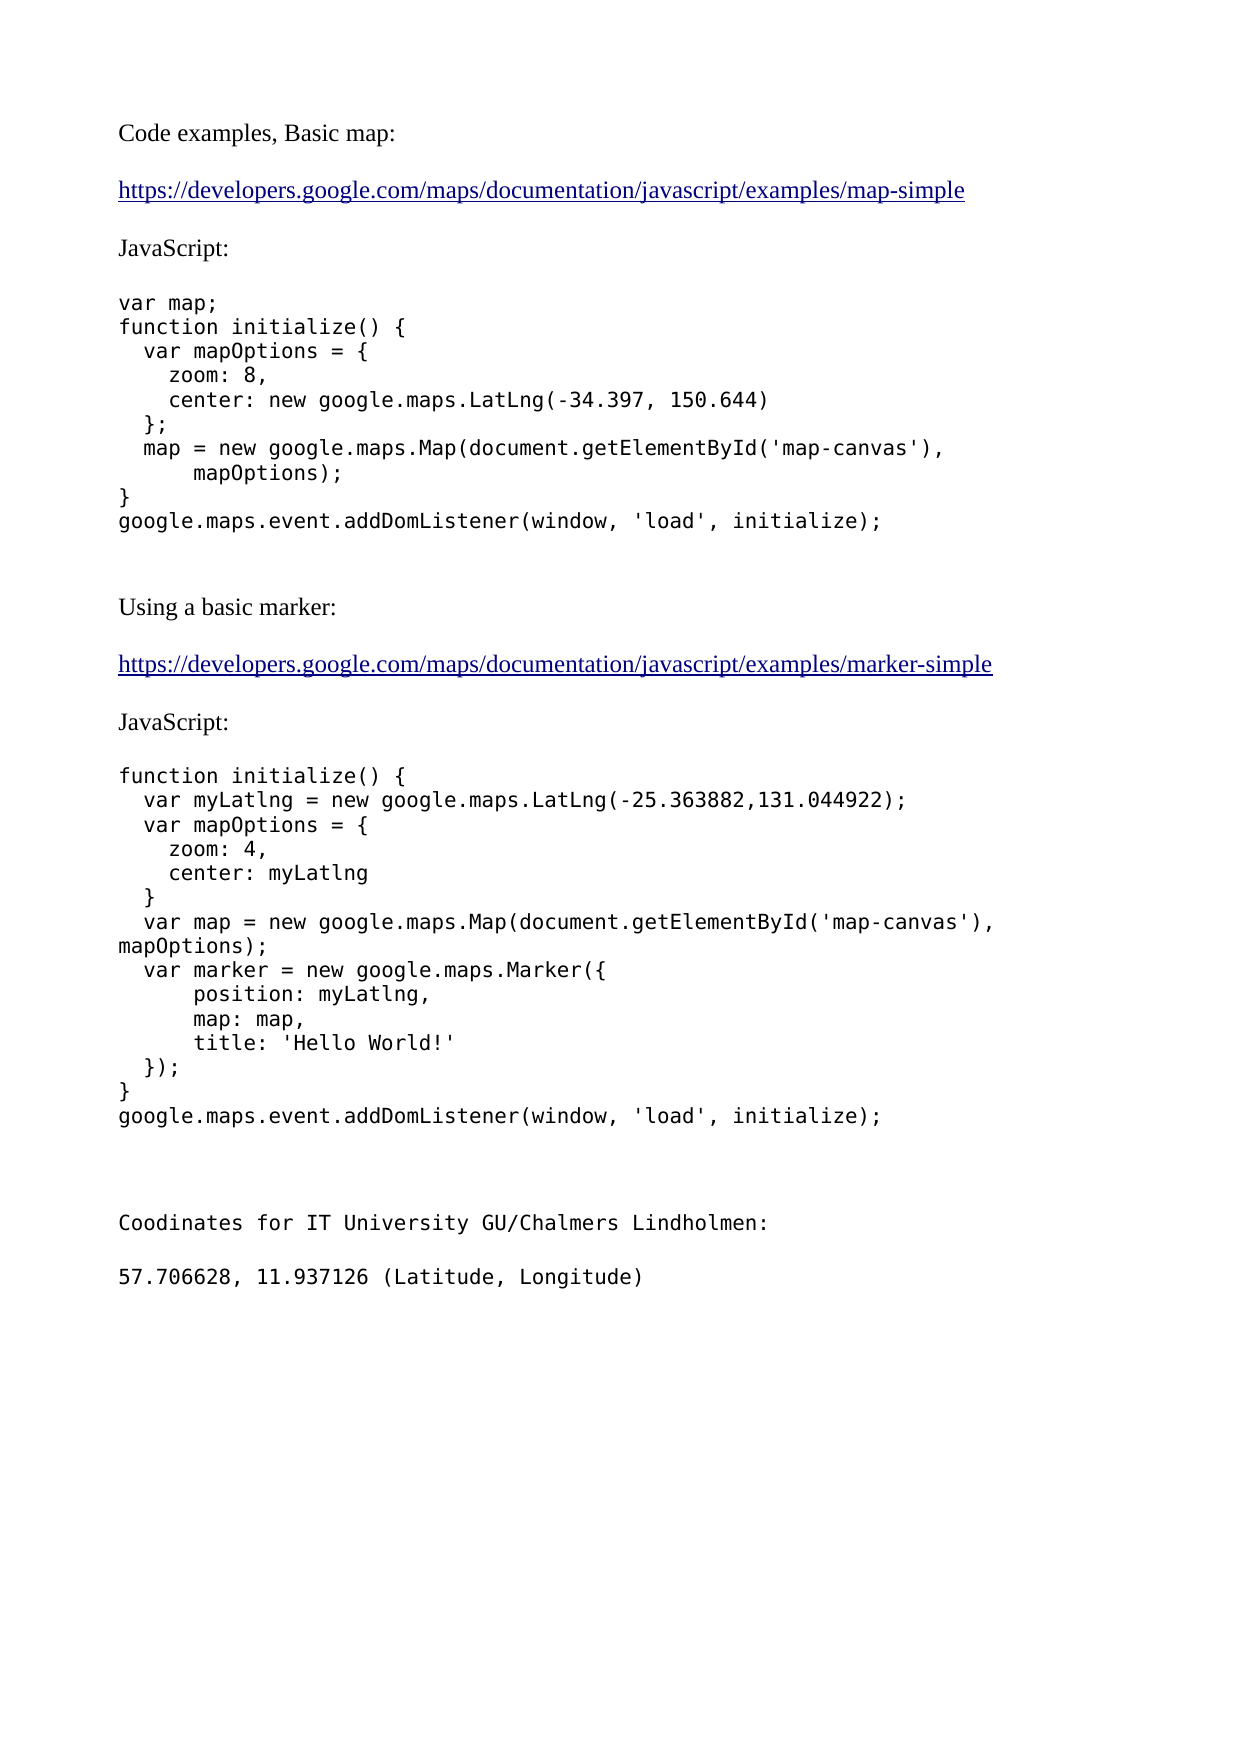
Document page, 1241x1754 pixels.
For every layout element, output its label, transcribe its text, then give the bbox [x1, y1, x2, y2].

text zoom: 8, [118, 363, 1122, 388]
text }; [118, 412, 1122, 436]
text Coodinates for IT University GU/Chalmers Lindholmen: [118, 1211, 1122, 1236]
text var myLatlng = new google.maps.LatLng(-25.363882,131.044922); [118, 788, 1122, 813]
text https://developers.google.com/maps/documentation/javascript/examples/map-simple [118, 176, 1122, 204]
text }); [118, 1055, 1122, 1079]
text mapOptions); [118, 461, 1122, 485]
text title: 'Hello World!' [118, 1031, 1122, 1055]
text var map; [118, 291, 1122, 315]
text function initialize() { [118, 315, 1122, 339]
text } [118, 485, 1122, 509]
text JavaScript: [118, 233, 1122, 262]
text map = new google.maps.Map(document.getElementById('map-canvas'), [118, 436, 1122, 461]
text google.maps.event.addDomListener(window, 'load', initialize); [118, 1104, 1122, 1128]
text center: myLatlng [118, 861, 1122, 885]
text zoom: 4, [118, 837, 1122, 861]
text center: new google.maps.LatLng(-34.397, 150.644) [118, 388, 1122, 412]
text map: map, [118, 1007, 1122, 1031]
text var mapOptions = { [118, 813, 1122, 837]
text } [118, 885, 1122, 910]
text JavaScript: [118, 707, 1122, 735]
text function initialize() { [118, 764, 1122, 788]
text var marker = new google.maps.Marker({ [118, 958, 1122, 982]
text Code examples, Basic map: [118, 118, 1122, 147]
text var mapOptions = { [118, 339, 1122, 363]
text google.maps.event.addDomListener(window, 'load', initialize); [118, 509, 1122, 533]
text position: myLatlng, [118, 982, 1122, 1007]
text 57.706628, 11.937126 (Latitude, Longitude) [118, 1265, 1122, 1289]
text https://developers.google.com/maps/documentation/javascript/examples/marker-simple [118, 649, 1122, 678]
text Using a basic marker: [118, 592, 1122, 620]
text } [118, 1079, 1122, 1104]
text var map = new google.maps.Map(document.getElementById('map-canvas'), mapOptions); [118, 910, 1122, 958]
